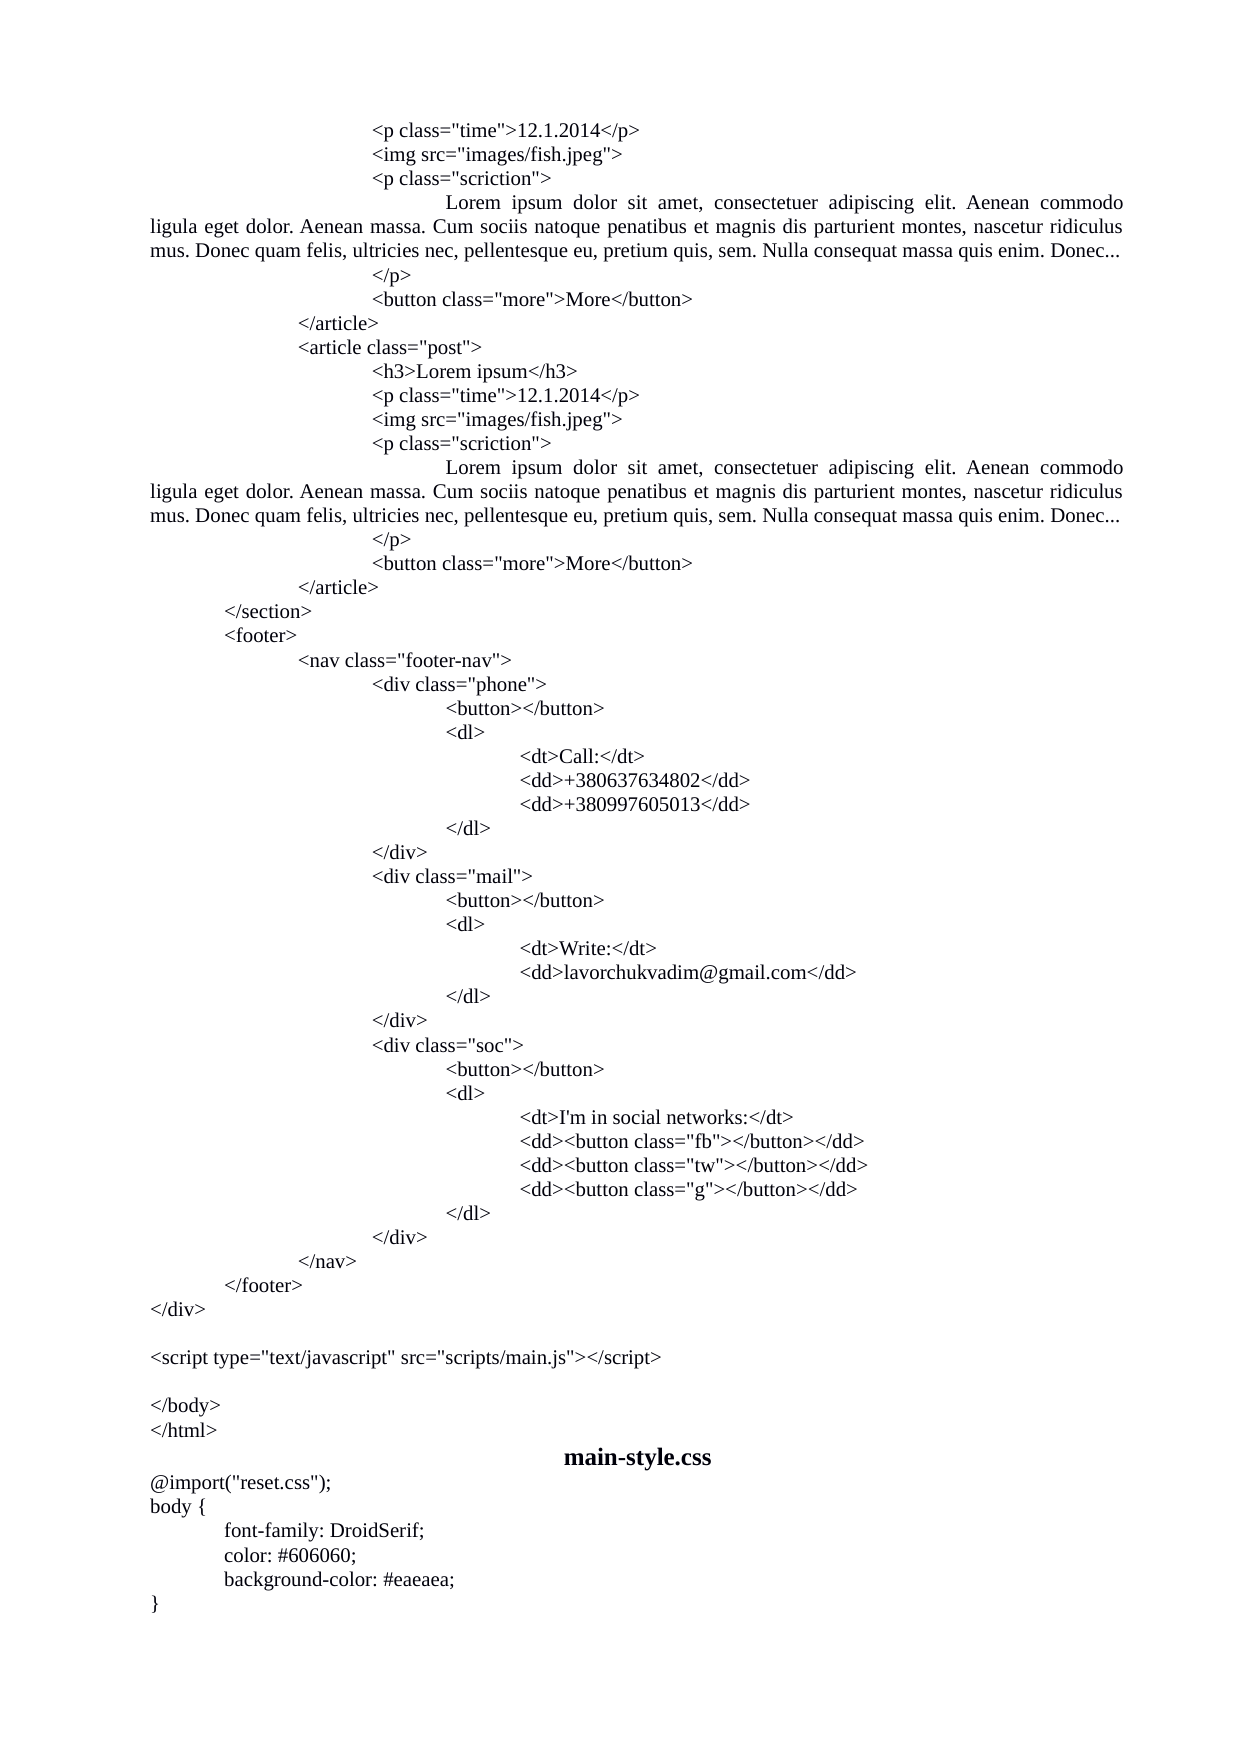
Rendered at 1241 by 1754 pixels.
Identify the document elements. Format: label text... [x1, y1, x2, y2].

text main-style.css [150, 1442, 1125, 1470]
text body { [150, 1494, 1125, 1518]
text </dl> [150, 984, 1125, 1008]
text </dl> [150, 1201, 1125, 1225]
text background-color: #eaeaea; [150, 1567, 1125, 1591]
text </p> [150, 262, 1125, 287]
text <script type="text/javascript" src="scripts/main.js"></script> [150, 1345, 1125, 1369]
text } [150, 1591, 1125, 1615]
text <dl> [150, 912, 1125, 936]
text <dd>lavorchukvadim@gmail.com</dd> [150, 960, 1125, 984]
text font-family: DroidSerif; [150, 1518, 1125, 1542]
text </section> [150, 599, 1125, 623]
text <dd><button class="g"></button></dd> [150, 1177, 1125, 1201]
text <p class="scriction"> [150, 166, 1125, 190]
text <footer> [150, 623, 1125, 647]
text <button class="more">More</button> [150, 287, 1125, 311]
text <dd><button class="tw"></button></dd> [150, 1153, 1125, 1177]
text <dt>I'm in social networks:</dt> [150, 1105, 1125, 1129]
text <dl> [150, 720, 1125, 744]
text </body> [150, 1393, 1125, 1417]
text </div> [150, 1297, 1125, 1321]
text </article> [150, 575, 1125, 599]
text <div class="soc"> [150, 1032, 1125, 1057]
text <article class="post"> [150, 335, 1125, 359]
text </footer> [150, 1273, 1125, 1297]
text <div class="mail"> [150, 864, 1125, 888]
text <dd>+380997605013</dd> [150, 792, 1125, 816]
text <dd>+380637634802</dd> [150, 768, 1125, 792]
text Lorem ipsum dolor sit amet, consectetuer adipiscing elit. Aenean commodo ligula eget dolor. Aenean massa. Cum sociis natoque penatibus et magnis dis parturient montes, nascetur ridiculus mus. Donec quam felis, ultricies nec, pellentesque eu, pretium quis, sem. Nulla consequat massa quis enim. Donec... [150, 190, 1125, 262]
text Lorem ipsum dolor sit amet, consectetuer adipiscing elit. Aenean commodo ligula eget dolor. Aenean massa. Cum sociis natoque penatibus et magnis dis parturient montes, nascetur ridiculus mus. Donec quam felis, ultricies nec, pellentesque eu, pretium quis, sem. Nulla consequat massa quis enim. Donec... [150, 455, 1125, 527]
text </html> [150, 1417, 1125, 1442]
text <img src="images/fish.jpeg"> [150, 407, 1125, 431]
text <p class="time">12.1.2014</p> [150, 118, 1125, 142]
text </nav> [150, 1249, 1125, 1273]
text <dt>Call:</dt> [150, 744, 1125, 768]
text </div> [150, 1225, 1125, 1249]
text color: #606060; [150, 1542, 1125, 1567]
text <p class="scriction"> [150, 431, 1125, 455]
text </div> [150, 840, 1125, 864]
text </dl> [150, 816, 1125, 840]
text <img src="images/fish.jpeg"> [150, 142, 1125, 166]
text <button class="more">More</button> [150, 551, 1125, 575]
text <div class="phone"> [150, 672, 1125, 696]
text <button></button> [150, 1057, 1125, 1081]
text <p class="time">12.1.2014</p> [150, 383, 1125, 407]
text <nav class="footer-nav"> [150, 647, 1125, 672]
text </div> [150, 1008, 1125, 1032]
text <button></button> [150, 888, 1125, 912]
text </p> [150, 527, 1125, 551]
text <dt>Write:</dt> [150, 936, 1125, 960]
text </article> [150, 311, 1125, 335]
text <dl> [150, 1081, 1125, 1105]
text <button></button> [150, 696, 1125, 720]
text <dd><button class="fb"></button></dd> [150, 1129, 1125, 1153]
text <h3>Lorem ipsum</h3> [150, 359, 1125, 383]
text @import("reset.css"); [150, 1470, 1125, 1494]
